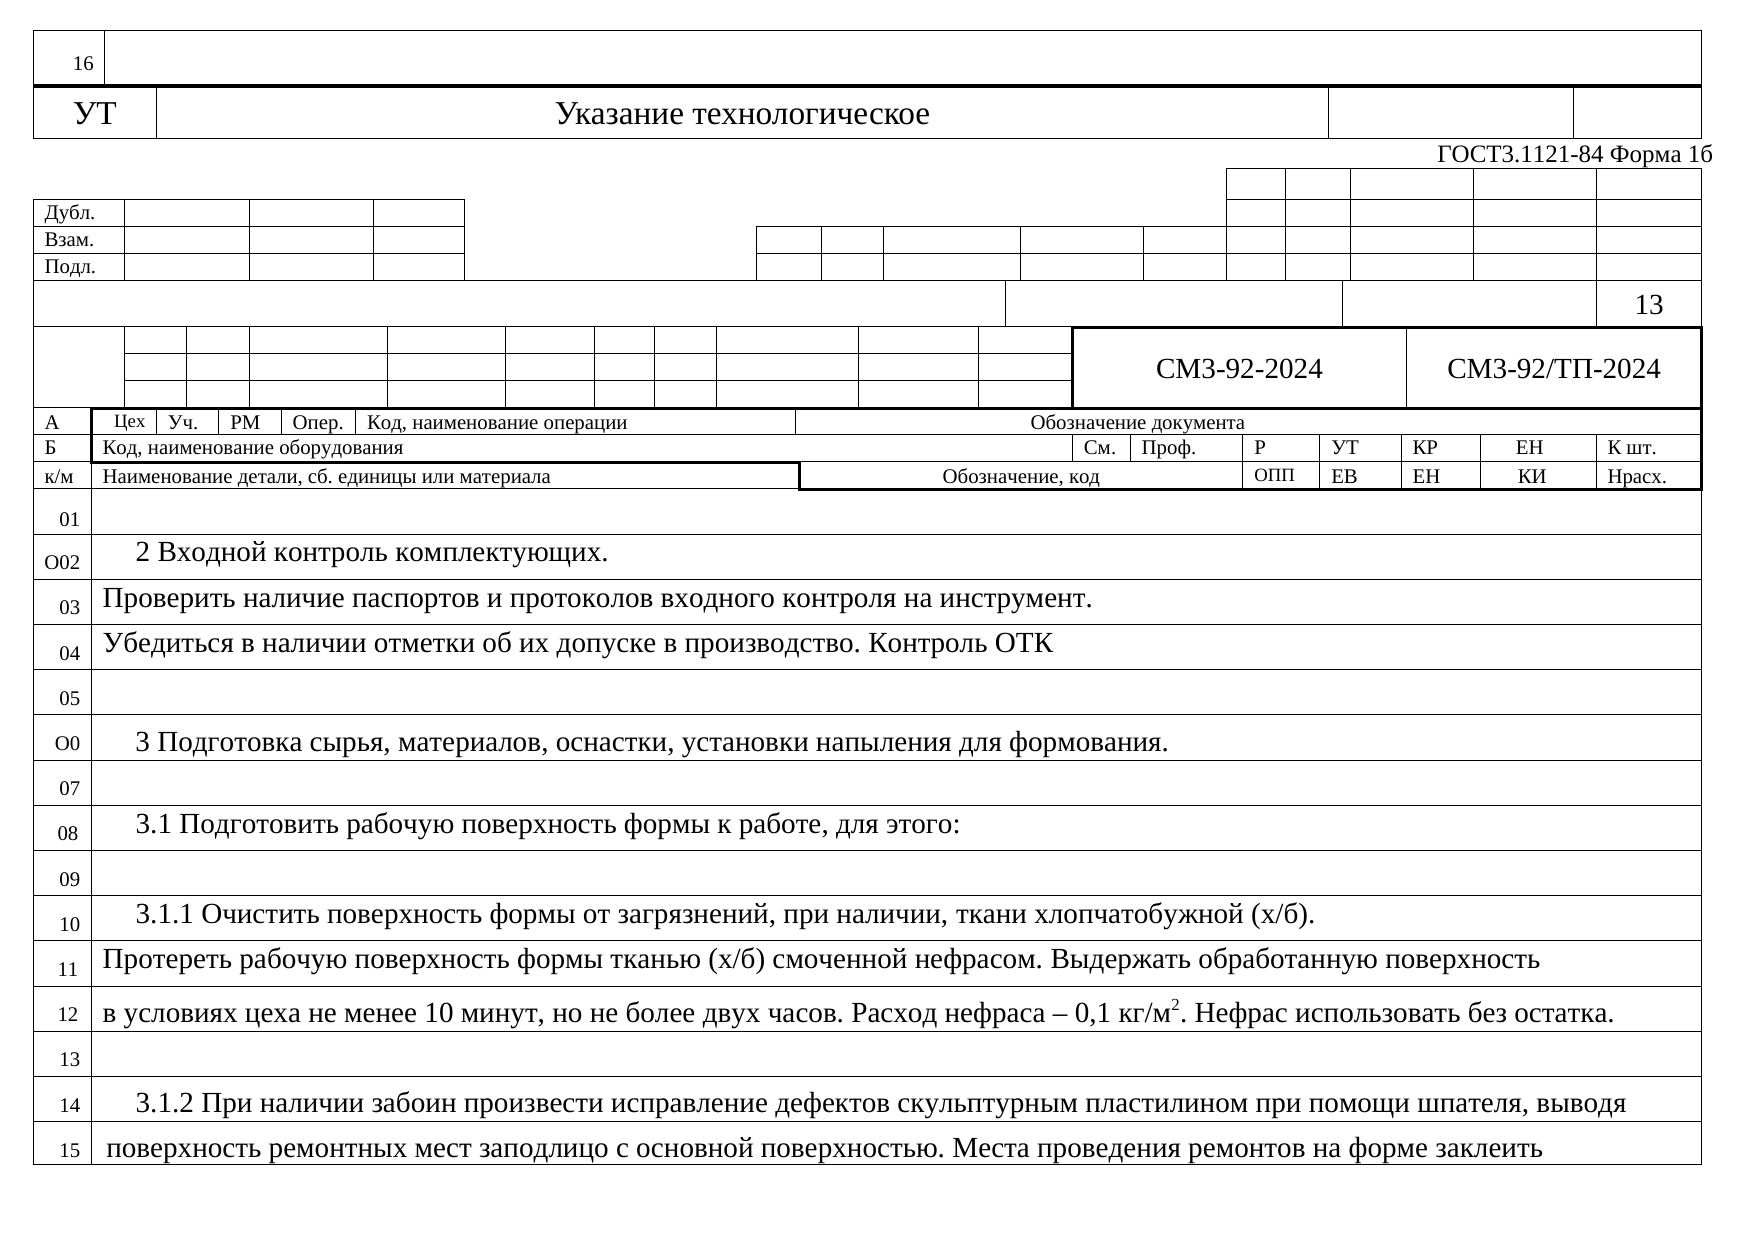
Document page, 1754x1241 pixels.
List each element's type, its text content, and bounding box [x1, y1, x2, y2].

table_cell [250, 227, 373, 253]
table_cell 16 [34, 31, 104, 84]
table_cell РМ [219, 410, 281, 434]
table_cell Нрасх. [1597, 462, 1700, 488]
table_cell Наименование детали, сб. единицы или материала [92, 464, 798, 488]
table_cell [859, 354, 978, 380]
table_header [465, 168, 710, 199]
table_cell [1343, 281, 1596, 326]
table_cell Проф. [1131, 435, 1242, 461]
table_cell [1597, 227, 1701, 253]
table_cell Указание технологическое [157, 88, 1328, 138]
table_cell 13 [1597, 281, 1701, 326]
table_cell 09 [34, 851, 91, 895]
table_cell [250, 327, 387, 353]
table_cell 3.1.2 При наличии забоин произвести исправление дефектов скульптурным пластилином при помощи шпателя, выводя [92, 1077, 1701, 1121]
table_cell [1286, 227, 1350, 253]
table_cell 3.1.1 Очистить поверхность формы от загрязнений, при наличии, ткани хлопчатобужной (х/б). [92, 896, 1701, 940]
table_cell Проверить наличие паспортов и протоколов входного контроля на инструмент. [92, 580, 1701, 624]
table_header [1597, 169, 1701, 199]
table_cell [506, 381, 594, 407]
table_cell Дубл. [34, 200, 124, 226]
table_cell [822, 227, 883, 253]
table_cell [92, 670, 1701, 714]
table_cell [187, 354, 249, 380]
table_cell [1021, 227, 1143, 253]
table_cell [717, 327, 858, 353]
table_cell [655, 327, 716, 353]
table_cell [388, 327, 505, 353]
table_cell А [34, 408, 90, 434]
table_cell КР [1402, 435, 1480, 461]
table_cell [1474, 200, 1596, 226]
table_cell [187, 327, 249, 353]
table_cell [884, 254, 1020, 280]
table_header [373, 168, 464, 199]
table_cell [1021, 254, 1143, 280]
table_cell Опер. [282, 410, 355, 434]
table_cell [655, 381, 716, 407]
table_cell [1144, 227, 1226, 253]
table_cell [979, 327, 1071, 353]
table_cell 3 Подготовка сырья, материалов, оснастки, установки напыления для формования. [92, 715, 1701, 759]
table_cell 07 [34, 761, 91, 805]
table_cell ЕН [1481, 435, 1596, 461]
table_cell [92, 851, 1701, 895]
table_cell Цех [93, 410, 156, 434]
table_cell [859, 381, 978, 407]
table_cell Код, наименование оборудования [93, 435, 1072, 461]
table_cell [822, 254, 883, 280]
table_cell [710, 199, 1226, 226]
table_cell ЕН [1402, 462, 1480, 488]
table_cell [1144, 254, 1226, 280]
table_cell [655, 354, 716, 380]
table_cell См. [1073, 435, 1130, 461]
table_cell [374, 200, 464, 226]
table_header [1474, 169, 1596, 199]
table_cell [250, 381, 387, 407]
table_cell СМ3-92/ТП-2024 [1407, 329, 1700, 407]
table_cell [125, 254, 249, 280]
table_cell [374, 254, 464, 280]
table_header [710, 168, 1226, 199]
table_cell Р [1243, 435, 1319, 461]
table_cell [1286, 200, 1350, 226]
table_cell [125, 354, 186, 380]
table_cell [946, 31, 1701, 84]
table_cell [979, 354, 1071, 380]
table_cell Обозначение документа [796, 410, 1700, 434]
table_cell [187, 381, 249, 407]
table_cell [34, 281, 1005, 326]
table_header [1227, 169, 1285, 199]
table_cell [717, 381, 858, 407]
table_cell [1351, 254, 1473, 280]
table_cell ЕВ [1320, 462, 1401, 488]
table_cell Б [34, 435, 90, 461]
table_cell 12 [34, 987, 91, 1031]
table_cell [979, 381, 1071, 407]
table_cell [374, 227, 464, 253]
table_cell 10 [34, 896, 91, 940]
table_cell [125, 381, 186, 407]
table_cell [595, 381, 654, 407]
table_header [125, 168, 249, 199]
table_cell [1474, 227, 1596, 253]
table_cell [388, 381, 505, 407]
table_cell О02 [34, 535, 91, 579]
table_cell [884, 227, 1020, 253]
table_cell [125, 227, 249, 253]
table_cell 04 [34, 625, 91, 669]
table_cell [757, 227, 821, 253]
table_header [1351, 169, 1473, 199]
table_cell [1227, 200, 1285, 226]
table_cell [1286, 254, 1350, 280]
table_cell [1351, 227, 1473, 253]
table_cell [1474, 254, 1596, 280]
table_cell [1574, 88, 1701, 138]
text ГОСТ3.1121-84 Форма 1б [74, 139, 1713, 168]
table_cell [34, 327, 124, 407]
table_cell Код, наименование операции [356, 410, 795, 434]
table_cell 08 [34, 806, 91, 850]
table_cell [105, 31, 946, 84]
table_cell к/м [34, 462, 91, 488]
table_cell Взам. [34, 227, 124, 253]
table_cell 05 [34, 670, 91, 714]
table_cell 13 [34, 1032, 91, 1076]
table_cell [506, 354, 594, 380]
table_cell [595, 327, 654, 353]
table_cell [388, 354, 505, 380]
table_cell СМ3-92-2024 [1074, 329, 1406, 407]
table_cell [595, 354, 654, 380]
table_cell 11 [34, 941, 91, 986]
table_cell [1006, 281, 1342, 326]
table_cell [1597, 200, 1701, 226]
table_cell [717, 354, 858, 380]
table_cell [250, 254, 373, 280]
table_header [1286, 169, 1350, 199]
table_cell [465, 253, 756, 280]
table_cell [859, 327, 978, 353]
table_cell Обозначение, код [801, 462, 1242, 488]
table_cell [92, 1032, 1701, 1076]
table_cell ОПП [1243, 462, 1319, 488]
table_cell [465, 226, 756, 253]
table_cell [92, 489, 1701, 533]
table_cell 3.1 Подготовить рабочую поверхность формы к работе, для этого: [92, 806, 1701, 850]
table_cell [506, 327, 594, 353]
table_cell [250, 200, 373, 226]
table_cell [250, 354, 387, 380]
table_cell УТ [1320, 435, 1401, 461]
table_cell [1329, 88, 1573, 138]
table_cell Уч. [157, 410, 218, 434]
table_cell О06 [34, 715, 91, 759]
table_cell [465, 199, 710, 226]
table_cell [1227, 227, 1285, 253]
table_cell Убедиться в наличии отметки об их допуске в производство. Контроль ОТК [92, 625, 1701, 669]
table_cell 15 [34, 1122, 91, 1164]
table_header [250, 168, 373, 199]
table_cell 03 [34, 580, 91, 624]
table_cell [125, 327, 186, 353]
table_cell УТ [34, 88, 156, 138]
table_cell поверхность ремонтных мест заподлицо с основной поверхностью. Места проведения ремонтов на форме заклеить [92, 1122, 1701, 1164]
table_cell Протереть рабочую поверхность формы тканью (х/б) смоченной нефрасом. Выдержать обработанную поверхность [92, 941, 1701, 986]
table_cell КИ [1481, 462, 1596, 488]
table_cell [125, 200, 249, 226]
table_cell К шт. ОП Кшт. Тп.з. Тшт. [1597, 435, 1700, 461]
table_cell [757, 254, 821, 280]
table_cell [1597, 254, 1701, 280]
table_cell 14 [34, 1077, 91, 1121]
table_cell [1227, 254, 1285, 280]
table_cell в условиях цеха не менее 10 минут, но не более двух часов. Расход нефраса – 0,1 кг/м2. Нефрас использовать без остатка. [92, 987, 1701, 1031]
table_cell 2 Входной контроль комплектующих. [92, 535, 1701, 579]
table_cell [1351, 200, 1473, 226]
table_cell 01 [34, 489, 91, 533]
table_cell [92, 761, 1701, 805]
table_cell Подл. [34, 254, 124, 280]
table_header [33, 168, 125, 199]
